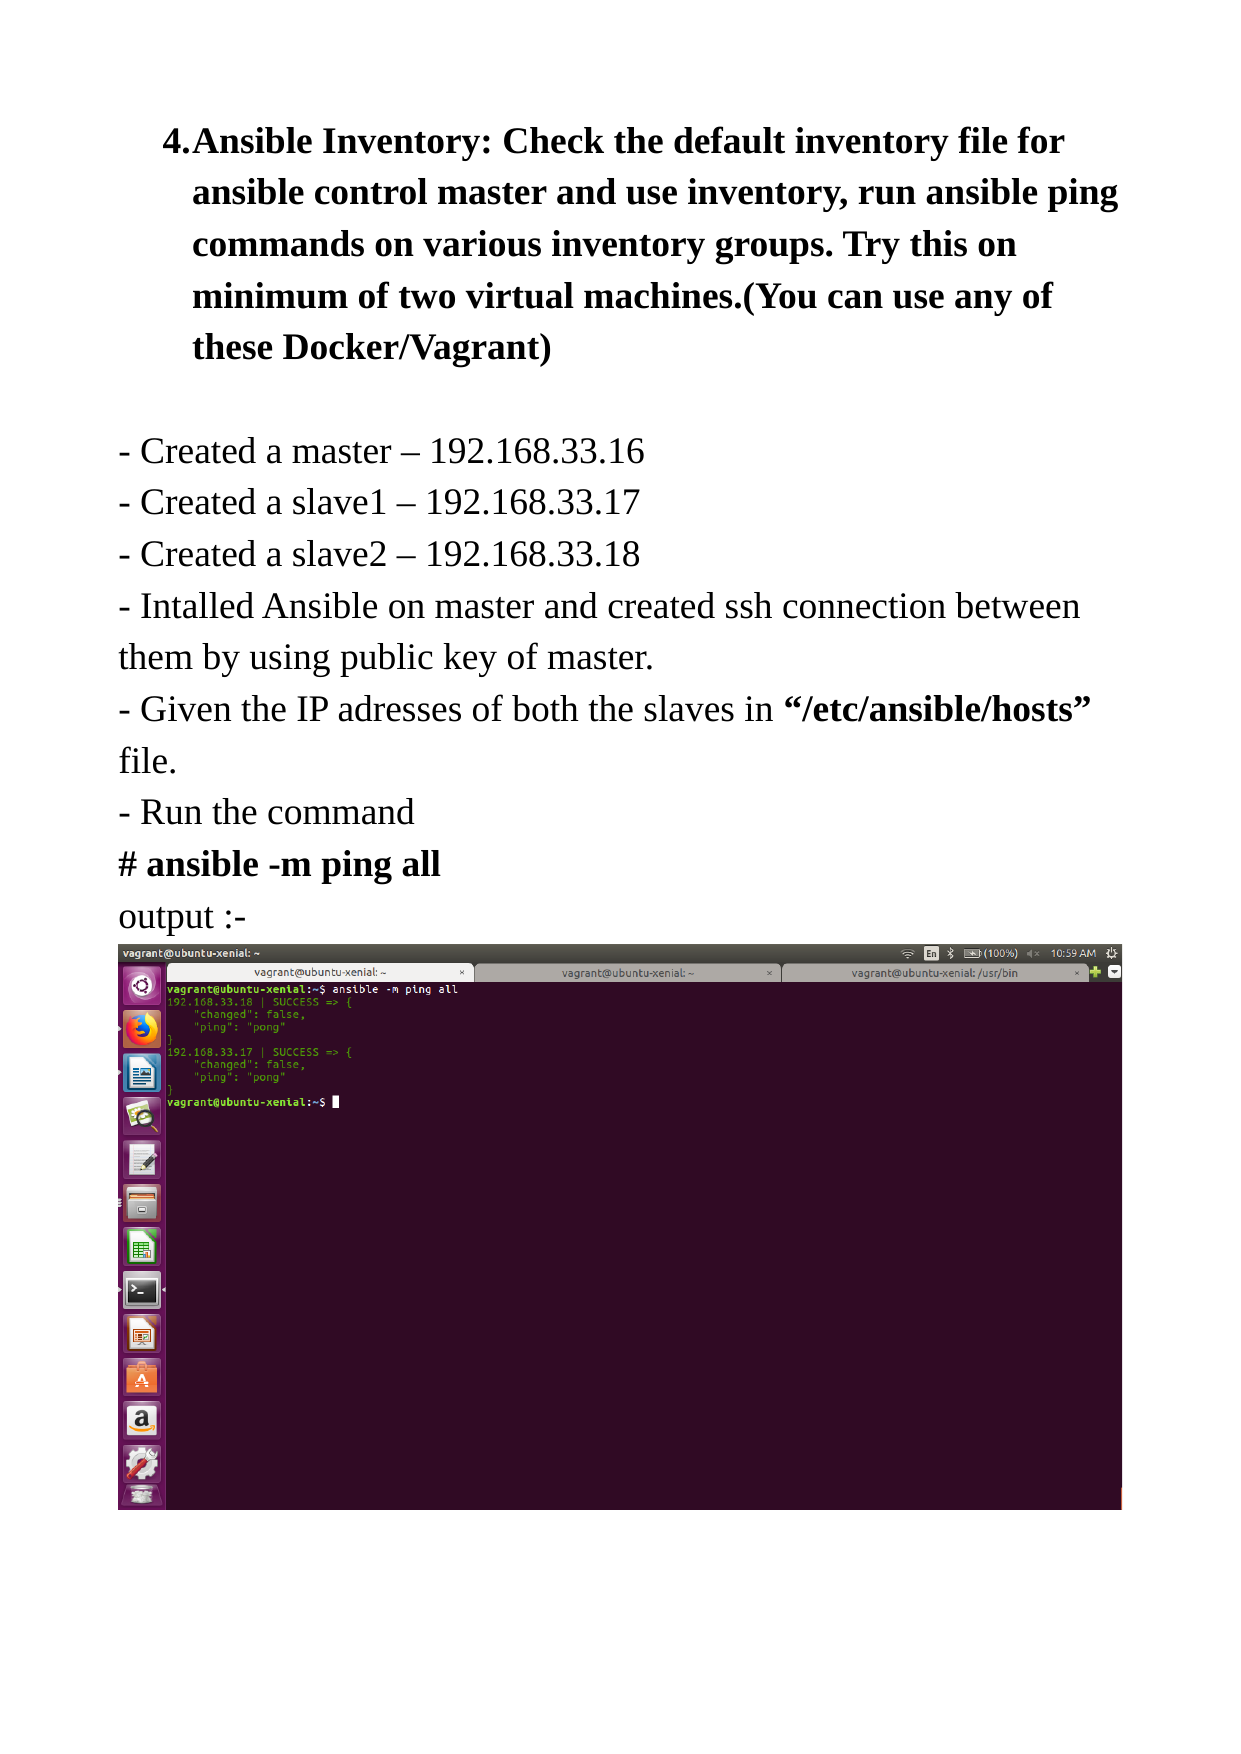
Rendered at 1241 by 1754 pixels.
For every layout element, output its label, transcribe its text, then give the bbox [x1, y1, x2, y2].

picture [118, 944, 1123, 1510]
text - Created a master – 192.168.33.16 [118, 428, 1122, 471]
list Ansible Inventory: Check the default inventory file for ansible control master and use inventory, run ansible ping commands on various inventory groups. Try this on minimum of two virtual machines.(You can use any of these Docker/Vagrant) [162, 118, 1122, 368]
text output :- [118, 893, 1122, 936]
text - Created a slave2 – 192.168.33.18 [118, 531, 1122, 574]
text - Intalled Ansible on master and created ssh connection between them by using public key of master. [118, 583, 1122, 678]
text - Given the IP adresses of both the slaves in “/etc/ansible/hosts” file. [118, 686, 1122, 781]
text - Created a slave1 – 192.168.33.17 [118, 480, 1122, 523]
text - Run the command [118, 790, 1122, 833]
text # ansible -m ping all [118, 841, 1122, 884]
